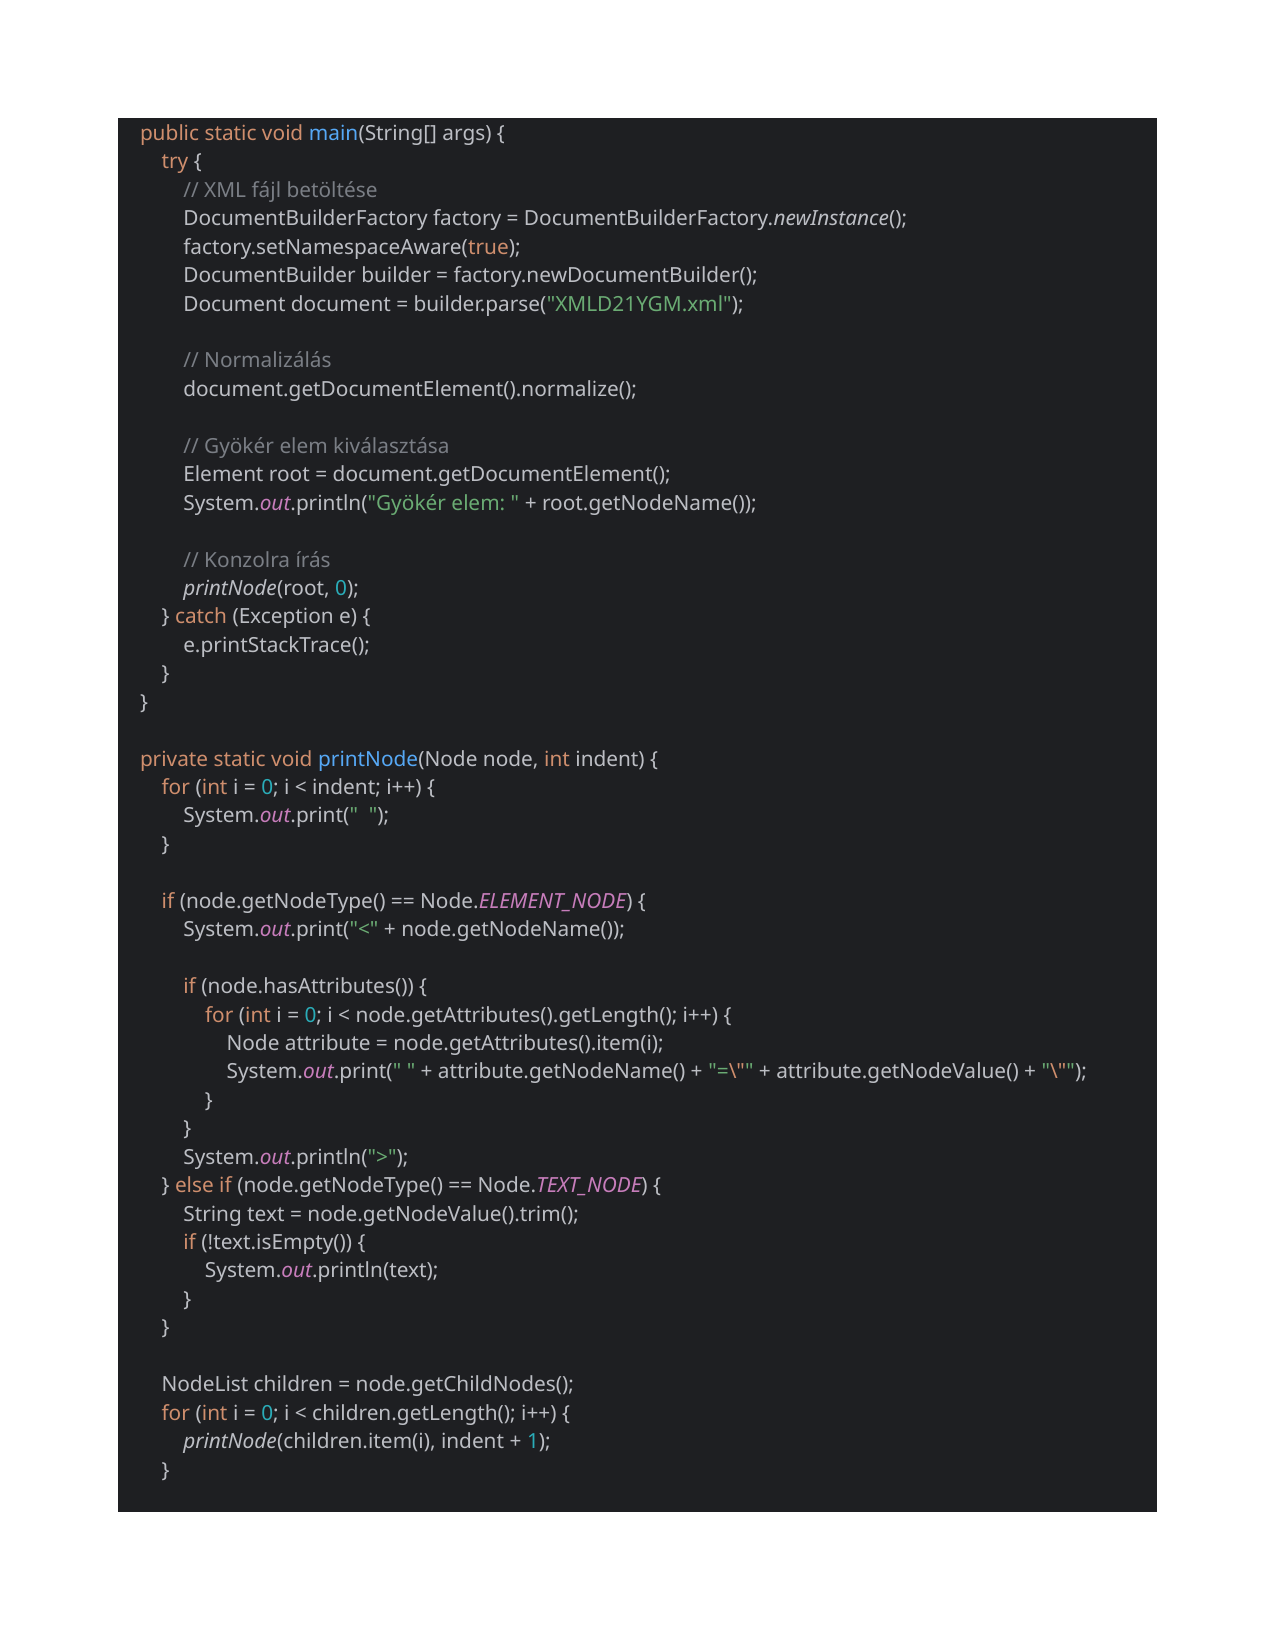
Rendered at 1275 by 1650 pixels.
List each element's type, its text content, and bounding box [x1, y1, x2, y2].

text public static void main(String[] args) { try { // XML fájl betöltése DocumentBuilderFactory factory = DocumentBuilderFactory.newInstance(); factory.setNamespaceAware(true); DocumentBuilder builder = factory.newDocumentBuilder(); Document document = builder.parse("XMLD21YGM.xml"); // Normalizálás document.getDocumentElement().normalize(); // Gyökér elem kiválasztása Element root = document.getDocumentElement(); System.out.println("Gyökér elem: " + root.getNodeName()); // Konzolra írás printNode(root, 0); } catch (Exception e) { e.printStackTrace(); } } private static void printNode(Node node, int indent) { for (int i = 0; i < indent; i++) { System.out.print(" "); } if (node.getNodeType() == Node.ELEMENT_NODE) { System.out.print("<" + node.getNodeName()); if (node.hasAttributes()) { for (int i = 0; i < node.getAttributes().getLength(); i++) { Node attribute = node.getAttributes().item(i); System.out.print(" " + attribute.getNodeName() + "=\"" + attribute.getNodeValue() + "\""); } } System.out.println(">"); } else if (node.getNodeType() == Node.TEXT_NODE) { String text = node.getNodeValue().trim(); if (!text.isEmpty()) { System.out.println(text); } } NodeList children = node.getChildNodes(); for (int i = 0; i < children.getLength(); i++) { printNode(children.item(i), indent + 1); } [118, 118, 1157, 1512]
